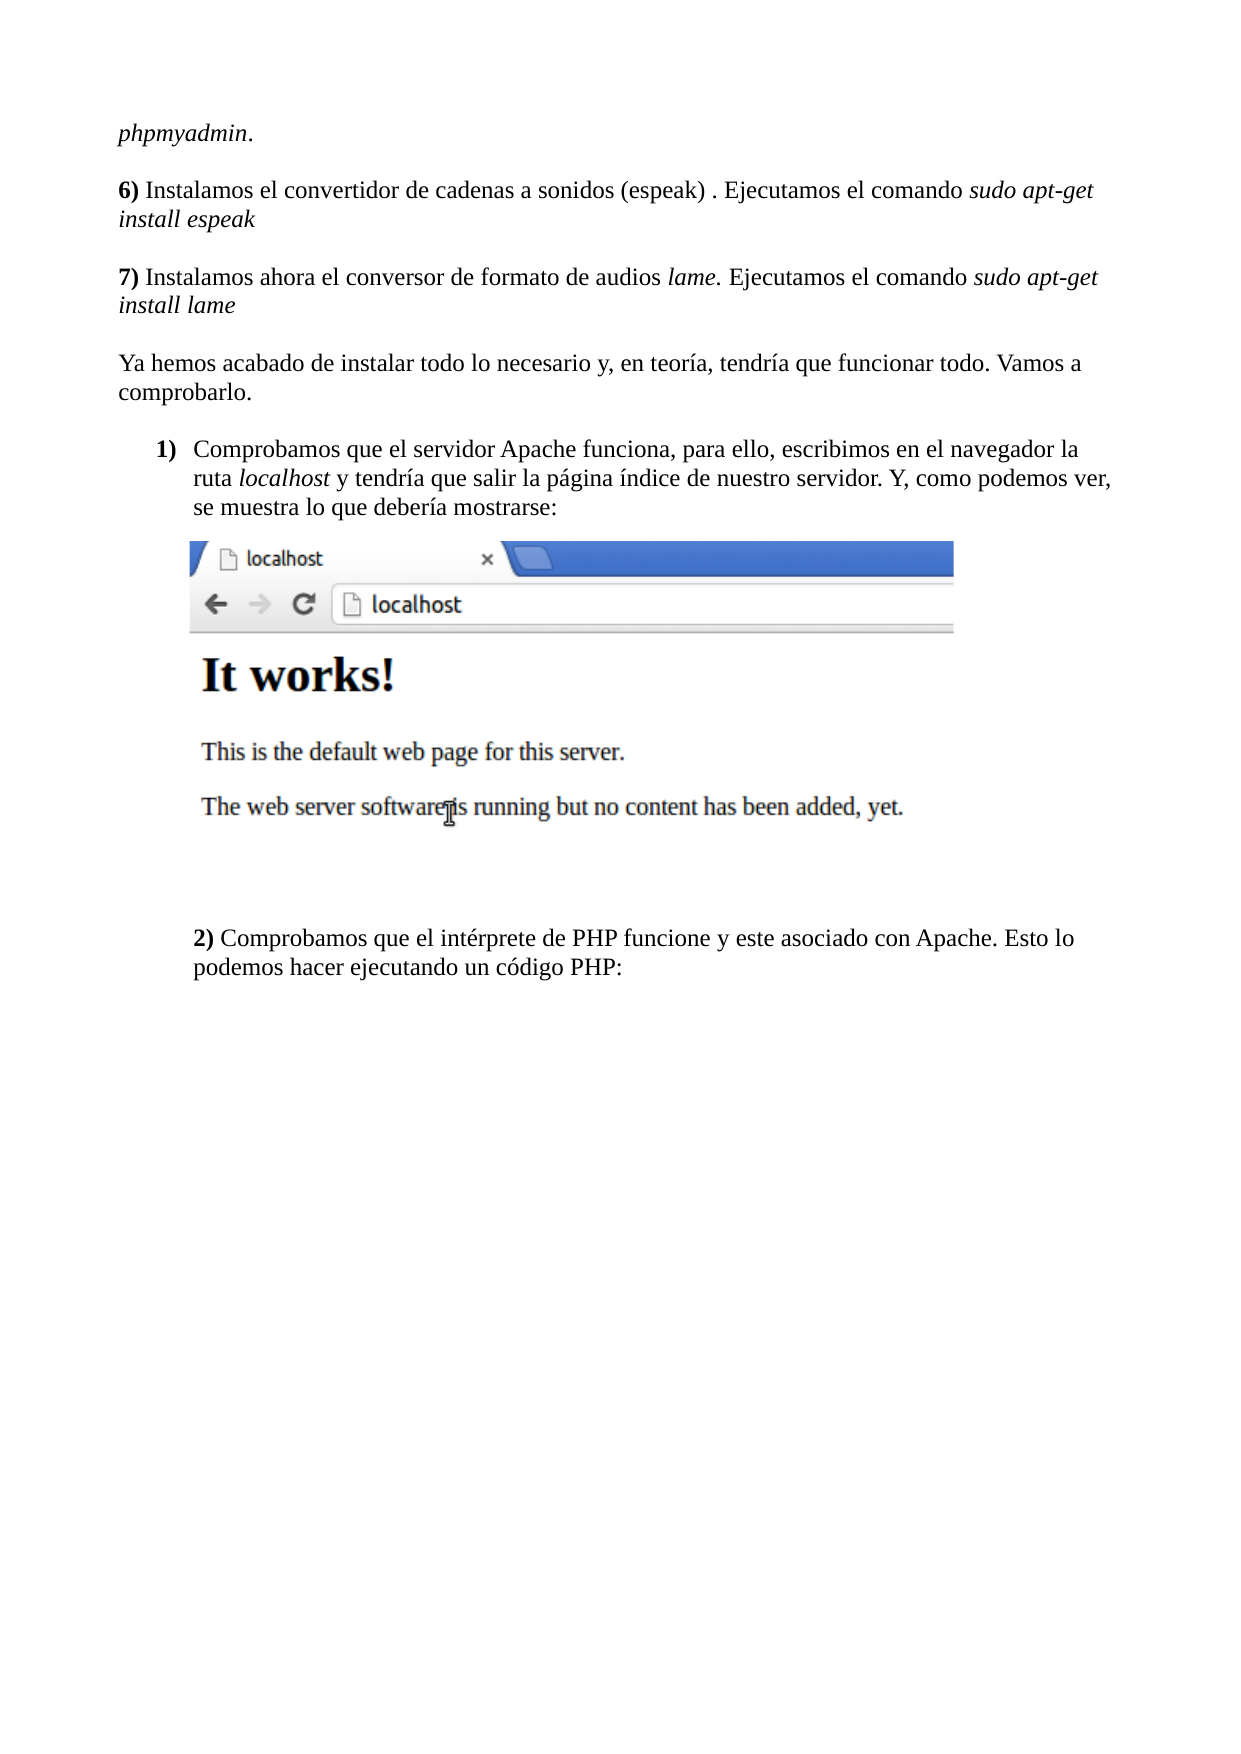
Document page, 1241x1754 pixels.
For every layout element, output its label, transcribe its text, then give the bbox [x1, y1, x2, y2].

text 7) Instalamos ahora el conversor de formato de audios lame. Ejecutamos el comando sudo apt-get install lame [118, 262, 1122, 319]
list Comprobamos que el servidor Apache funciona, para ello, escribimos en el navegador la ruta localhost y tendría que salir la página índice de nuestro servidor. Y, como podemos ver, se muestra lo que debería mostrarse: [156, 434, 1122, 521]
picture [189, 541, 954, 903]
list 2) Comprobamos que el intérprete de PHP funcione y este asociado con Apache. Esto lo podemos hacer ejecutando un código PHP: [156, 923, 1122, 981]
text 6) Instalamos el convertidor de cadenas a sonidos (espeak) . Ejecutamos el comando sudo apt-get install espeak [118, 176, 1122, 233]
text phpmyadmin. [118, 118, 1122, 147]
text Ya hemos acabado de instalar todo lo necesario y, en teoría, tendría que funcionar todo. Vamos a comprobarlo. [118, 348, 1122, 406]
